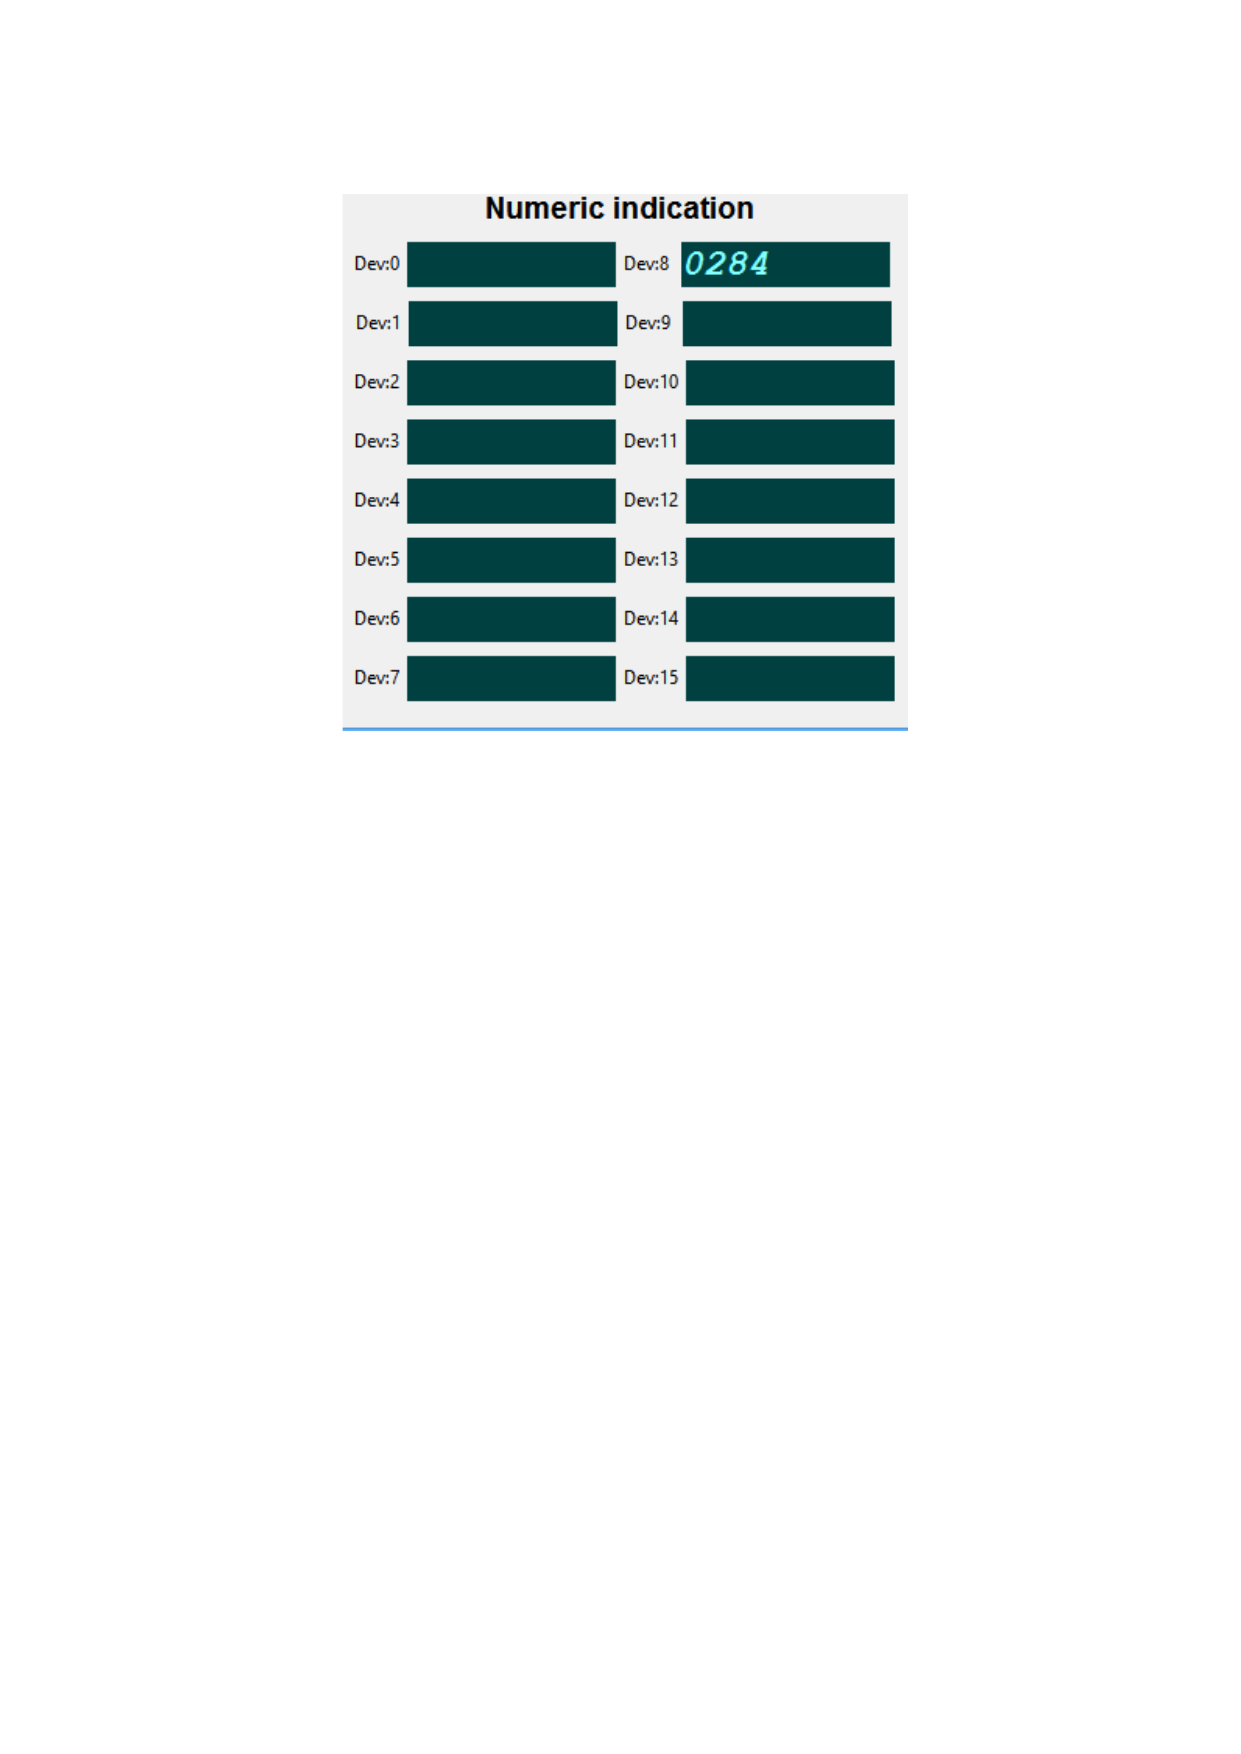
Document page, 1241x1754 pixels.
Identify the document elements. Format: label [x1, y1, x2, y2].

picture [342, 194, 908, 731]
